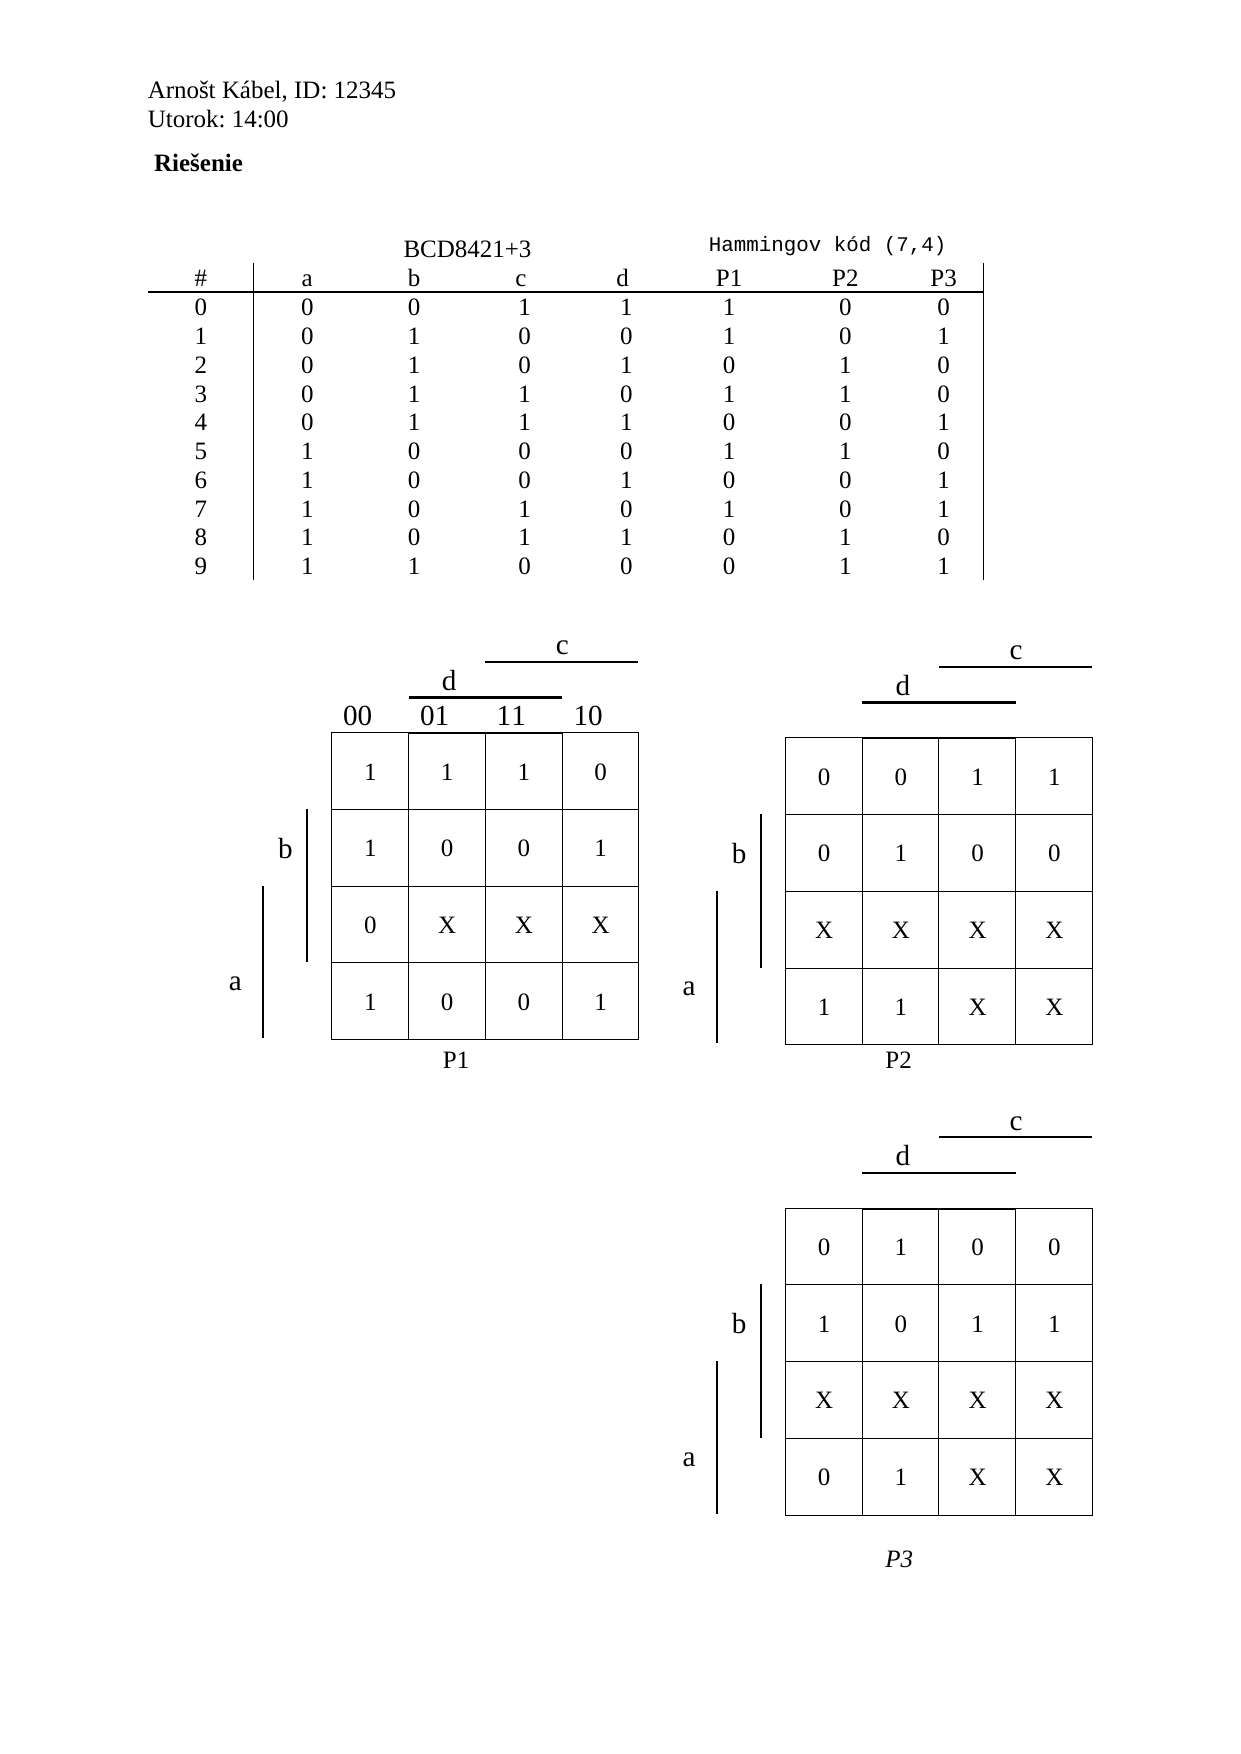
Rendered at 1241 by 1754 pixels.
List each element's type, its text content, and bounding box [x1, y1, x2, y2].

table_cell 1 [787, 523, 903, 551]
table_cell 1 [787, 436, 903, 465]
table_cell b [717, 814, 760, 891]
table_cell 0 [582, 494, 671, 522]
table_cell [207, 732, 263, 809]
table_cell X [1016, 969, 1092, 1044]
table_cell 0 [671, 350, 787, 379]
table_cell [785, 701, 862, 737]
table_cell [939, 704, 1016, 737]
table_cell [762, 1361, 785, 1438]
table_cell [1016, 1136, 1093, 1172]
table_cell 0 [786, 738, 862, 814]
table_cell 0 [903, 436, 983, 465]
table_cell 0 [939, 1210, 1015, 1284]
table_cell [761, 1172, 785, 1207]
table_cell X [486, 887, 562, 962]
table_cell d [862, 666, 1016, 701]
table_cell 1 [563, 963, 638, 1039]
table_cell b [263, 809, 306, 886]
table_cell 1 [467, 379, 582, 407]
table_cell 1 [467, 293, 582, 321]
table_cell a [661, 1438, 716, 1514]
table_cell [1016, 666, 1093, 701]
table_cell [207, 809, 263, 886]
table_cell [718, 891, 760, 967]
table_cell 1 [903, 551, 983, 580]
table_cell 0 [903, 523, 983, 551]
table_cell 0 [787, 408, 903, 436]
table_cell 1 [786, 1285, 862, 1361]
table_cell [661, 1361, 716, 1438]
table_cell 6 [148, 465, 253, 494]
table_cell 0 [563, 733, 638, 809]
table_cell [207, 886, 262, 962]
table_header c [485, 627, 639, 661]
table_header [661, 1103, 717, 1136]
table_cell P3 [903, 263, 983, 291]
table_cell 0 [787, 293, 903, 321]
table_cell 1 [254, 436, 361, 465]
table_cell [661, 701, 717, 737]
table_cell 0 [787, 321, 903, 350]
table_cell 1 [582, 350, 671, 379]
table_cell a [661, 968, 717, 1044]
table_cell 0 [863, 1285, 938, 1361]
table_header [332, 627, 408, 661]
table_cell [717, 701, 761, 737]
table_cell [717, 666, 761, 701]
table_cell [718, 1361, 760, 1438]
table_cell 1 [332, 810, 408, 886]
table_cell 0 [671, 523, 787, 551]
table_cell b [361, 263, 467, 291]
table_cell X [1016, 892, 1092, 967]
table_cell 1 [671, 293, 787, 321]
table_cell 1 [254, 465, 361, 494]
table_cell [661, 891, 716, 967]
table_cell a [207, 962, 263, 1039]
table_cell [332, 661, 408, 696]
table_cell [207, 696, 263, 732]
table_cell 1 [671, 379, 787, 407]
table_cell [761, 737, 785, 814]
table_cell X [939, 1362, 1015, 1438]
table_cell 0 [582, 321, 671, 350]
table_cell [717, 737, 761, 814]
table_cell 0 [467, 465, 582, 494]
table_cell [661, 814, 717, 891]
table_cell 1 [1016, 1285, 1092, 1361]
table_header [761, 1103, 785, 1136]
table_header c [939, 1103, 1093, 1136]
text Riešenie [148, 148, 1093, 176]
table_cell 1 [254, 494, 361, 522]
table_cell [308, 809, 331, 886]
table_cell [661, 737, 717, 814]
table_header [717, 632, 761, 666]
table_cell 3 [148, 379, 253, 407]
table_cell 1 [467, 523, 582, 551]
table_cell 2 [148, 350, 253, 379]
table_cell 0 [486, 810, 562, 886]
table_cell [762, 1284, 785, 1361]
table_cell 0 [582, 436, 671, 465]
text P1 P2 [148, 1045, 1093, 1074]
table_cell [308, 886, 331, 962]
table_cell 0 [671, 408, 787, 436]
table_header BCD8421+3 [264, 234, 671, 263]
table_cell 01 [409, 699, 485, 732]
table_cell d [574, 263, 671, 291]
table_cell 0 [486, 963, 562, 1039]
table_cell X [1016, 1439, 1092, 1514]
table_header [862, 632, 939, 666]
table_cell 0 [409, 810, 485, 886]
table_cell P1 [671, 263, 787, 291]
table_header [207, 627, 263, 661]
table_cell 1 [582, 293, 671, 321]
table_cell [761, 1208, 785, 1284]
table_cell 0 [254, 408, 361, 436]
table_cell [717, 968, 761, 1044]
table_cell X [939, 892, 1015, 967]
table_cell 10 [562, 696, 639, 732]
table_cell [263, 696, 307, 732]
table_cell X [786, 1362, 862, 1438]
table_cell [263, 962, 307, 1039]
table_cell 1 [467, 494, 582, 522]
table_cell 1 [786, 969, 862, 1044]
table_header [862, 1103, 939, 1136]
table_cell [761, 968, 785, 1044]
table_cell [762, 814, 785, 891]
table_cell 1 [148, 321, 253, 350]
table_cell 0 [467, 350, 582, 379]
table_cell [761, 701, 785, 737]
table_cell [717, 1172, 761, 1207]
table_cell 0 [787, 465, 903, 494]
table_cell [661, 1284, 717, 1361]
table_cell 1 [361, 379, 467, 407]
table_cell 1 [1016, 738, 1092, 814]
table_cell 8 [148, 523, 253, 551]
table_cell # [148, 263, 253, 291]
table_cell 1 [903, 321, 983, 350]
table_cell 1 [582, 408, 671, 436]
table_cell 0 [361, 494, 467, 522]
table_cell 11 [485, 699, 562, 732]
table_cell [1016, 701, 1093, 737]
table_cell P2 [787, 263, 903, 291]
table_cell 0 [786, 1209, 862, 1284]
table_cell 1 [361, 350, 467, 379]
table_cell [264, 886, 306, 962]
table_cell 7 [148, 494, 253, 522]
table_cell 1 [903, 465, 983, 494]
table_cell d [409, 661, 562, 696]
table_cell 1 [582, 523, 671, 551]
table_cell [307, 732, 331, 809]
table_cell 0 [1016, 1209, 1092, 1284]
table_cell [785, 1136, 862, 1172]
table_cell X [1016, 1362, 1092, 1438]
table_cell 0 [332, 887, 408, 962]
table_cell 1 [863, 969, 938, 1044]
table_header [661, 632, 717, 666]
table_header [761, 632, 785, 666]
table_cell 0 [671, 551, 787, 580]
table_cell 0 [361, 293, 467, 321]
table_cell 0 [582, 379, 671, 407]
table_cell 4 [148, 408, 253, 436]
table_cell 0 [786, 1439, 862, 1514]
table_cell 0 [361, 436, 467, 465]
table_cell 0 [863, 739, 938, 814]
table_header [785, 632, 862, 666]
table_cell d [862, 1136, 1016, 1172]
table_cell 1 [582, 465, 671, 494]
table_cell 1 [486, 734, 562, 809]
table_cell [762, 891, 785, 967]
table_cell [263, 661, 307, 696]
table_cell 0 [582, 551, 671, 580]
table_cell 1 [863, 1210, 938, 1284]
table_cell [1016, 1172, 1093, 1207]
table_cell [785, 666, 862, 701]
table_cell X [563, 887, 638, 962]
table_cell 0 [148, 293, 253, 321]
table_cell [862, 704, 939, 737]
table_cell 1 [361, 408, 467, 436]
table_cell [661, 666, 717, 701]
table_cell 0 [467, 321, 582, 350]
table_cell 1 [787, 350, 903, 379]
table_header [307, 627, 332, 661]
table_cell 0 [467, 551, 582, 580]
table_cell 1 [409, 734, 485, 809]
table_cell [761, 1438, 785, 1514]
table_header Hammingov kód (7,4) [671, 234, 983, 263]
table_cell X [863, 892, 938, 967]
table_cell [562, 661, 639, 696]
table_cell 1 [467, 408, 582, 436]
table_cell [717, 1208, 761, 1284]
table_cell X [939, 969, 1015, 1044]
table_cell 0 [903, 350, 983, 379]
text P3 [148, 1544, 1093, 1573]
table_header [717, 1103, 761, 1136]
table_header [263, 627, 307, 661]
table_cell 0 [361, 465, 467, 494]
table_cell X [939, 1439, 1015, 1514]
table_cell a [254, 263, 361, 291]
table_cell 1 [939, 739, 1015, 814]
table_cell 1 [671, 321, 787, 350]
table_cell 1 [254, 551, 361, 580]
table_cell 0 [254, 293, 361, 321]
table_cell 1 [332, 963, 408, 1039]
table_cell 0 [254, 350, 361, 379]
table_cell [718, 1438, 761, 1514]
table_cell 1 [332, 733, 408, 809]
table_cell [785, 1172, 862, 1207]
table_cell 1 [671, 436, 787, 465]
table_cell 0 [939, 815, 1015, 891]
table_cell 0 [254, 379, 361, 407]
table_cell 1 [254, 523, 361, 551]
table_cell [661, 1172, 717, 1207]
table_cell 1 [671, 494, 787, 522]
table_cell [307, 962, 331, 1039]
table_cell 0 [361, 523, 467, 551]
table_cell X [786, 892, 862, 967]
table_cell 5 [148, 436, 253, 465]
table_cell [263, 732, 307, 809]
table_cell 0 [787, 494, 903, 522]
table_cell c [467, 263, 574, 291]
table_cell 00 [332, 696, 408, 732]
table_cell 0 [254, 321, 361, 350]
table_cell [307, 696, 332, 732]
table_cell 1 [787, 551, 903, 580]
table_header [148, 234, 264, 263]
table_cell 0 [786, 815, 862, 891]
table_cell 0 [409, 963, 485, 1039]
table_cell [717, 1136, 761, 1172]
table_header c [939, 632, 1093, 666]
table_cell 1 [361, 321, 467, 350]
table_cell X [863, 1362, 938, 1438]
table_cell [207, 661, 263, 696]
table_cell 1 [903, 494, 983, 522]
table_cell 0 [903, 379, 983, 407]
table_cell [862, 1174, 939, 1207]
table_cell 0 [903, 293, 983, 321]
table_cell 1 [563, 810, 638, 886]
table_cell 1 [903, 408, 983, 436]
table_cell [761, 666, 785, 701]
table_cell X [409, 887, 485, 962]
table_header [409, 627, 485, 661]
table_cell 1 [787, 379, 903, 407]
table_cell 0 [671, 465, 787, 494]
table_cell [661, 1208, 717, 1284]
table_cell 9 [148, 551, 253, 580]
table_header [785, 1103, 862, 1136]
table_cell 1 [863, 815, 938, 891]
table_cell 0 [1016, 815, 1092, 891]
table_cell b [717, 1284, 760, 1361]
table_cell [307, 661, 332, 696]
table_cell 1 [361, 551, 467, 580]
table_cell 0 [467, 436, 582, 465]
table_cell [761, 1136, 785, 1172]
table_cell 1 [863, 1439, 938, 1514]
table_cell [661, 1136, 717, 1172]
table_cell 1 [939, 1285, 1015, 1361]
table_cell [939, 1174, 1016, 1207]
